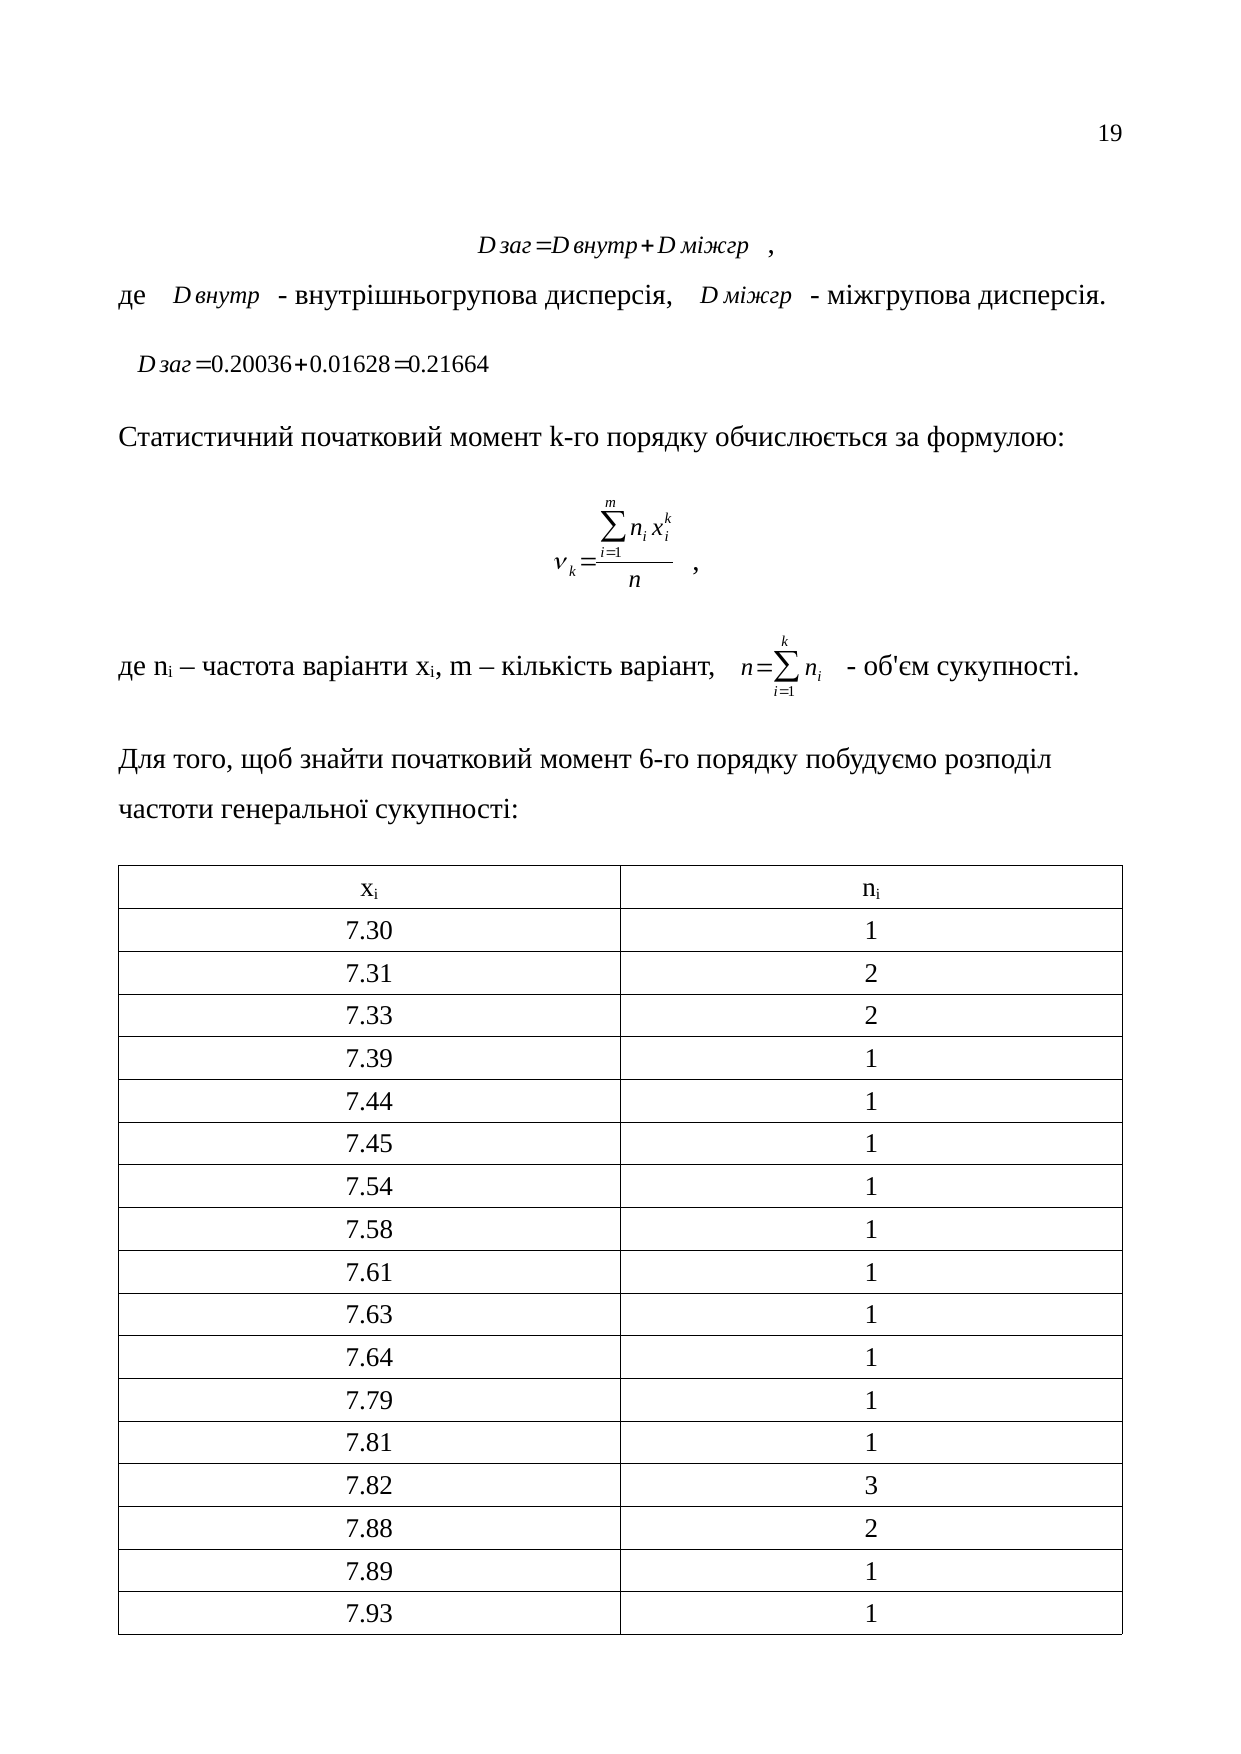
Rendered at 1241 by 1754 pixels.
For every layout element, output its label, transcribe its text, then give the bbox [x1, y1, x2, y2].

table_cell 7.61 [119, 1251, 620, 1292]
table_cell 7.64 [119, 1336, 620, 1378]
table_cell 1 [621, 1208, 1122, 1250]
table_cell 1 [621, 1336, 1122, 1378]
table_cell 1 [621, 1080, 1122, 1122]
table_cell 2 [621, 1507, 1122, 1549]
table_cell 3 [621, 1464, 1122, 1506]
table_cell 7.81 [119, 1422, 620, 1463]
table_cell 7.58 [119, 1208, 620, 1250]
table_cell 7.45 [119, 1123, 620, 1164]
table_cell 7.88 [119, 1507, 620, 1549]
table_cell 1 [621, 1379, 1122, 1421]
table_cell 1 [621, 1165, 1122, 1207]
text Для того, щоб знайти початковий момент 6-го порядку побудуємо розподіл частоти генеральної сукупності: [118, 741, 1122, 825]
table_cell 7.79 [119, 1379, 620, 1421]
table_header xi [119, 866, 620, 908]
table_cell 1 [621, 1251, 1122, 1292]
text , [118, 493, 1122, 592]
text Статистичний початковий момент k-го порядку обчислюється за формулою: [118, 419, 1122, 453]
table_cell 7.63 [119, 1294, 620, 1335]
table_cell 1 [621, 1294, 1122, 1335]
table_cell 1 [621, 1422, 1122, 1463]
table_cell 7.89 [119, 1550, 620, 1591]
table_cell 7.33 [119, 995, 620, 1036]
text де - внутрішньогрупова дисперсія, - міжгрупова дисперсія. [118, 277, 1122, 311]
table_cell 1 [621, 1550, 1122, 1591]
table_cell 7.93 [119, 1592, 620, 1634]
table_cell 1 [621, 1592, 1122, 1634]
table_cell 7.30 [119, 909, 620, 951]
table_cell 7.82 [119, 1464, 620, 1506]
table_header ni [621, 866, 1122, 908]
table_cell 2 [621, 995, 1122, 1036]
table_cell 7.39 [119, 1037, 620, 1079]
text де ni – частота варіанти xi, m – кількість варіант, - об'єм сукупності. [118, 633, 1122, 701]
table_cell 7.44 [119, 1080, 620, 1122]
table_cell 1 [621, 909, 1122, 951]
table_cell 7.31 [119, 952, 620, 993]
table_cell 7.54 [119, 1165, 620, 1207]
table_cell 1 [621, 1037, 1122, 1079]
table_cell 2 [621, 952, 1122, 993]
text , [118, 227, 1122, 260]
table_cell 1 [621, 1123, 1122, 1164]
